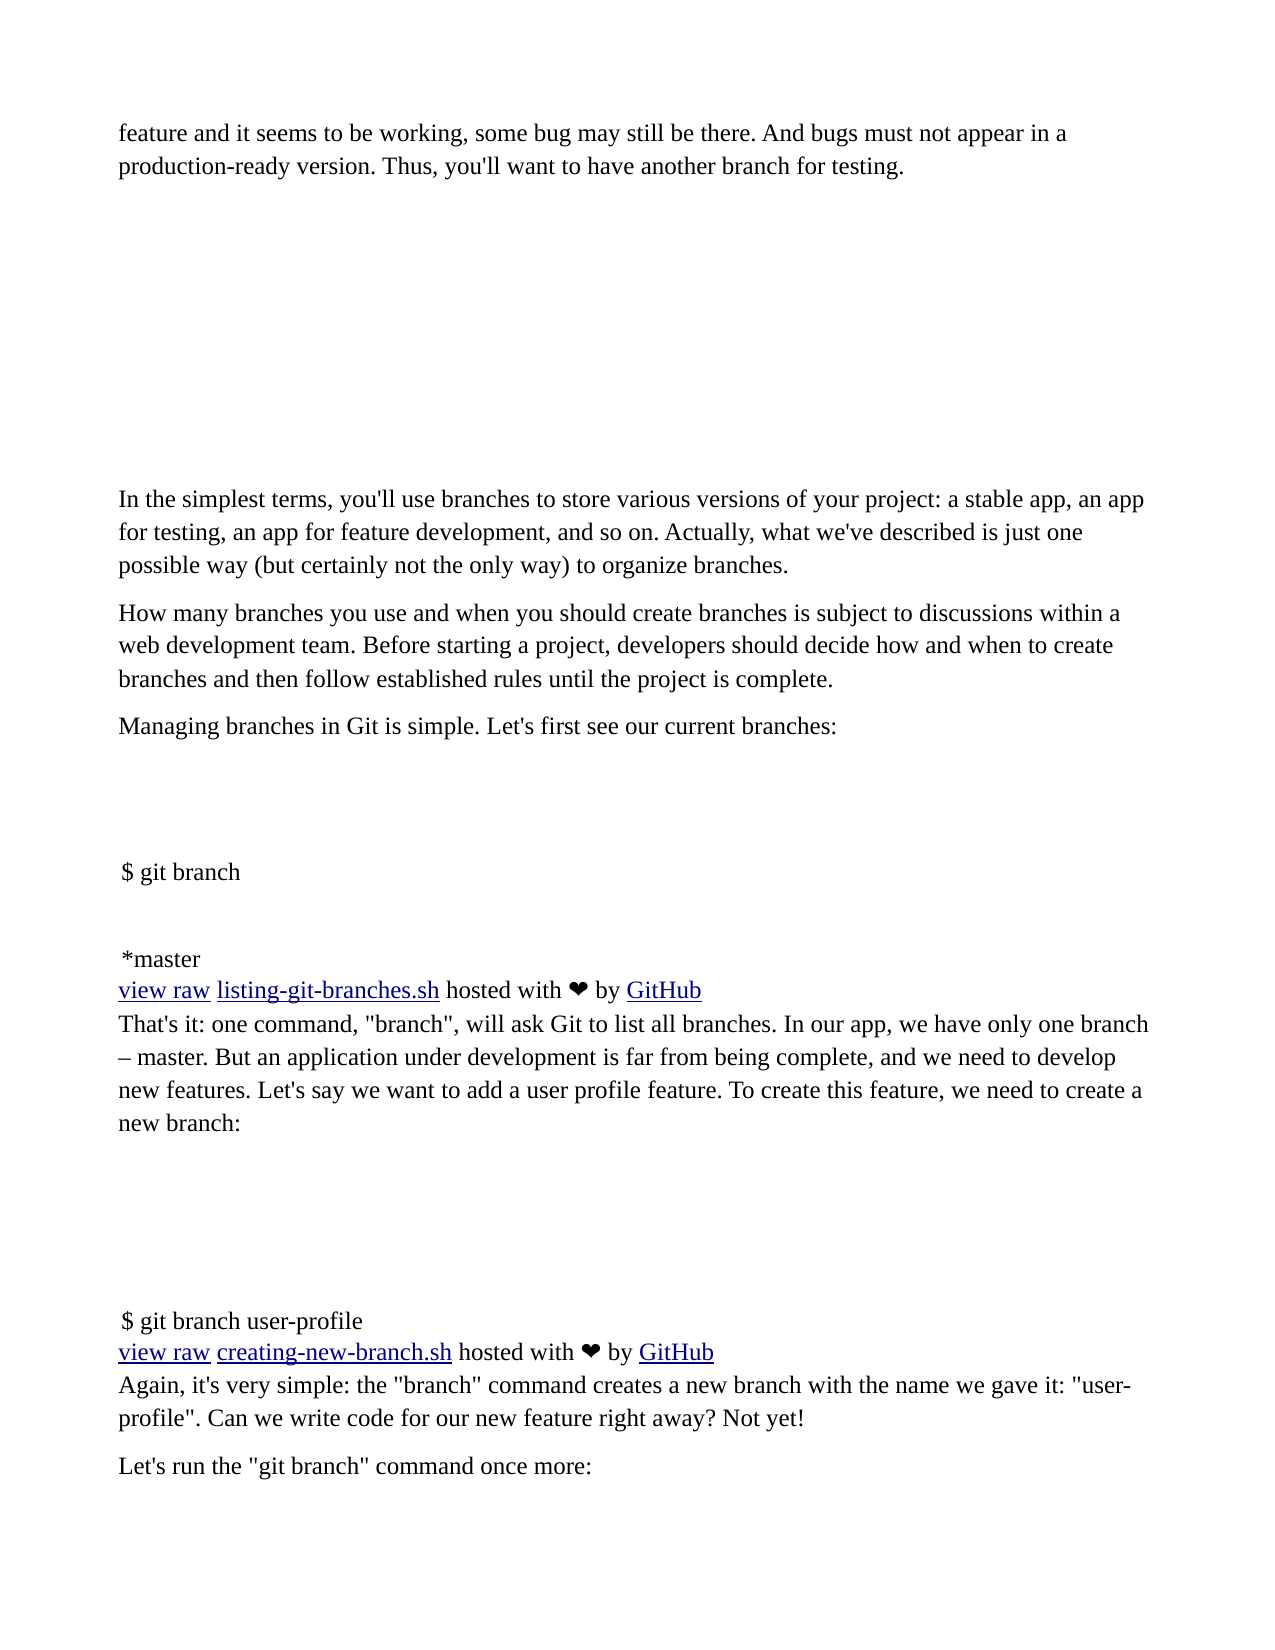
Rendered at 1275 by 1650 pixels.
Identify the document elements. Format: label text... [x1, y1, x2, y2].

text Again, it's very simple: the "branch" command creates a new branch with the name we gave it: "user-profile". Can we write code for our new feature right away? Not yet! [118, 1371, 1157, 1432]
table_header $ git branch [118, 854, 254, 889]
text Managing branches in Git is simple. Let's first see our current branches: [118, 711, 1157, 740]
text In the simplest terms, you'll use branches to store various versions of your project: a stable app, an app for testing, an app for feature development, and so on. Actually, what we've described is just one possible way (but certainly not the only way) to organize branches. [118, 484, 1157, 579]
text How many branches you use and when you should create branches is subject to discussions within a web development team. Before starting a project, developers should decide how and when to create branches and then follow established rules until the project is complete. [118, 598, 1157, 692]
text Let's run the "git branch" command once more: [118, 1451, 1157, 1480]
text That's it: one command, "branch", will ask Git to list all branches. In our app, we have only one branch – master. But an application under development is far from being complete, and we need to develop new features. Let's say we want to add a user profile feature. To create this feature, we need to create a new branch: [118, 1009, 1157, 1136]
text view raw listing-git-branches.sh hosted with ❤ by GitHub [118, 976, 1157, 1004]
text feature and it seems to be working, some bug may still be there. And bugs must not appear in a production-ready version. Thus, you'll want to have another branch for testing. [118, 118, 1157, 180]
table_header *master [118, 941, 214, 976]
table_header $ git branch user-profile [118, 1303, 376, 1337]
text view raw creating-new-branch.sh hosted with ❤ by GitHub [118, 1337, 1157, 1366]
